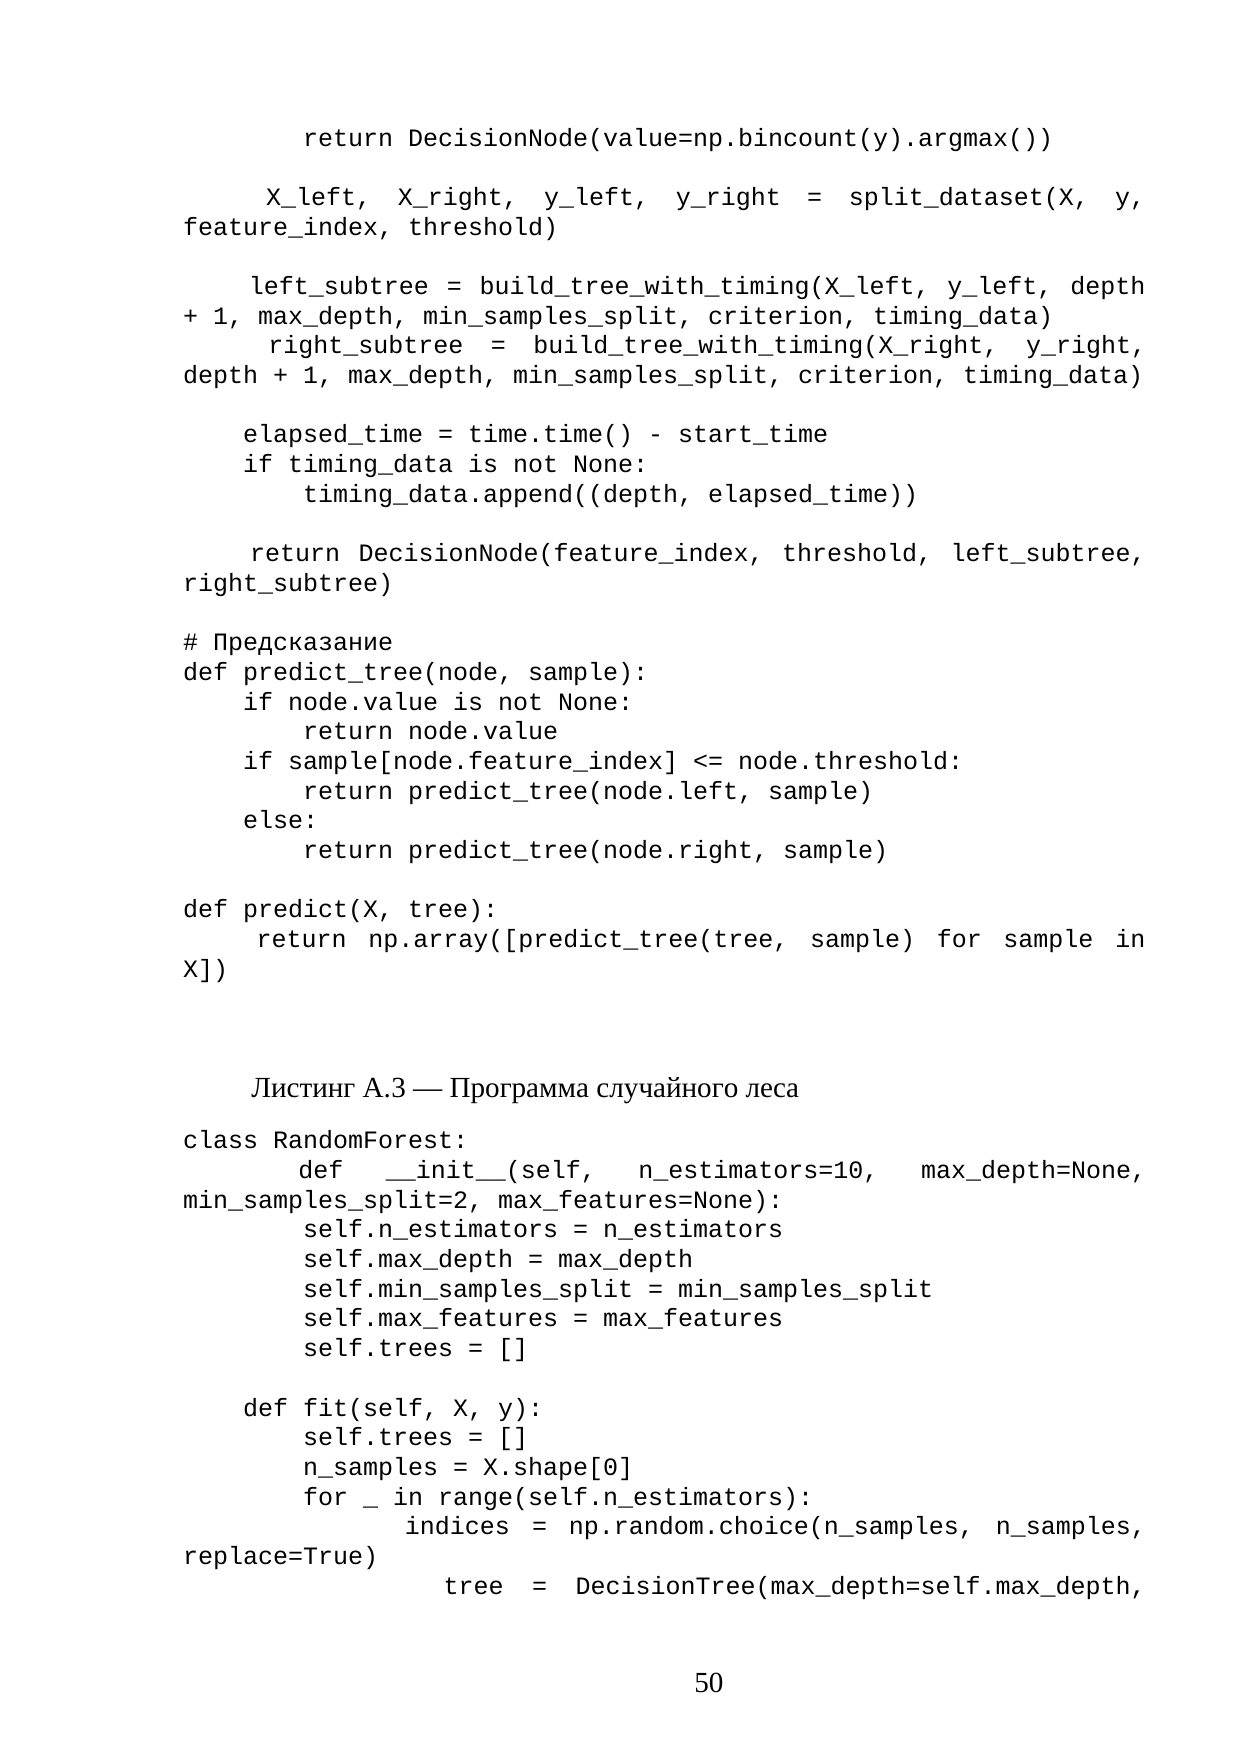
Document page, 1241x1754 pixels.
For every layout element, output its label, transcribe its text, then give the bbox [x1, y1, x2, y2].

text Листинг А.3 — Программа случайного леса [177, 1071, 1152, 1104]
table_header return DecisionNode(value=np.bincount(y).argmax()) X_left, X_right, y_left, y_right = split_dataset(X, y, feature_index, threshold) left_subtree = build_tree_with_timing(X_left, y_left, depth + 1, max_depth, min_samples_split, criterion, timing_data) right_subtree = build_tree_with_timing(X_right, y_right, depth + 1, max_depth, min_samples_split, criterion, timing_data) elapsed_time = time.time() - start_time if timing_data is not None: timing_data.append((depth, elapsed_time)) return DecisionNode(feature_index, threshold, left_subtree, right_subtree) # Предсказание def predict_tree(node, sample): if node.value is not None: return node.value if sample[node.feature_index] <= node.threshold: return predict_tree(node.left, sample) else: return predict_tree(node.right, sample) def predict(X, tree): return np.array([predict_tree(tree, sample) for sample in X]) [177, 118, 1152, 1020]
table_header class RandomForest: def __init__(self, n_estimators=10, max_depth=None, min_samples_split=2, max_features=None): self.n_estimators = n_estimators self.max_depth = max_depth self.min_samples_split = min_samples_split self.max_features = max_features self.trees = [] def fit(self, X, y): self.trees = [] n_samples = X.shape[0] for _ in range(self.n_estimators): indices = np.random.choice(n_samples, n_samples, replace=True) tree = DecisionTree(max_depth=self.max_depth, [177, 1121, 1152, 1607]
